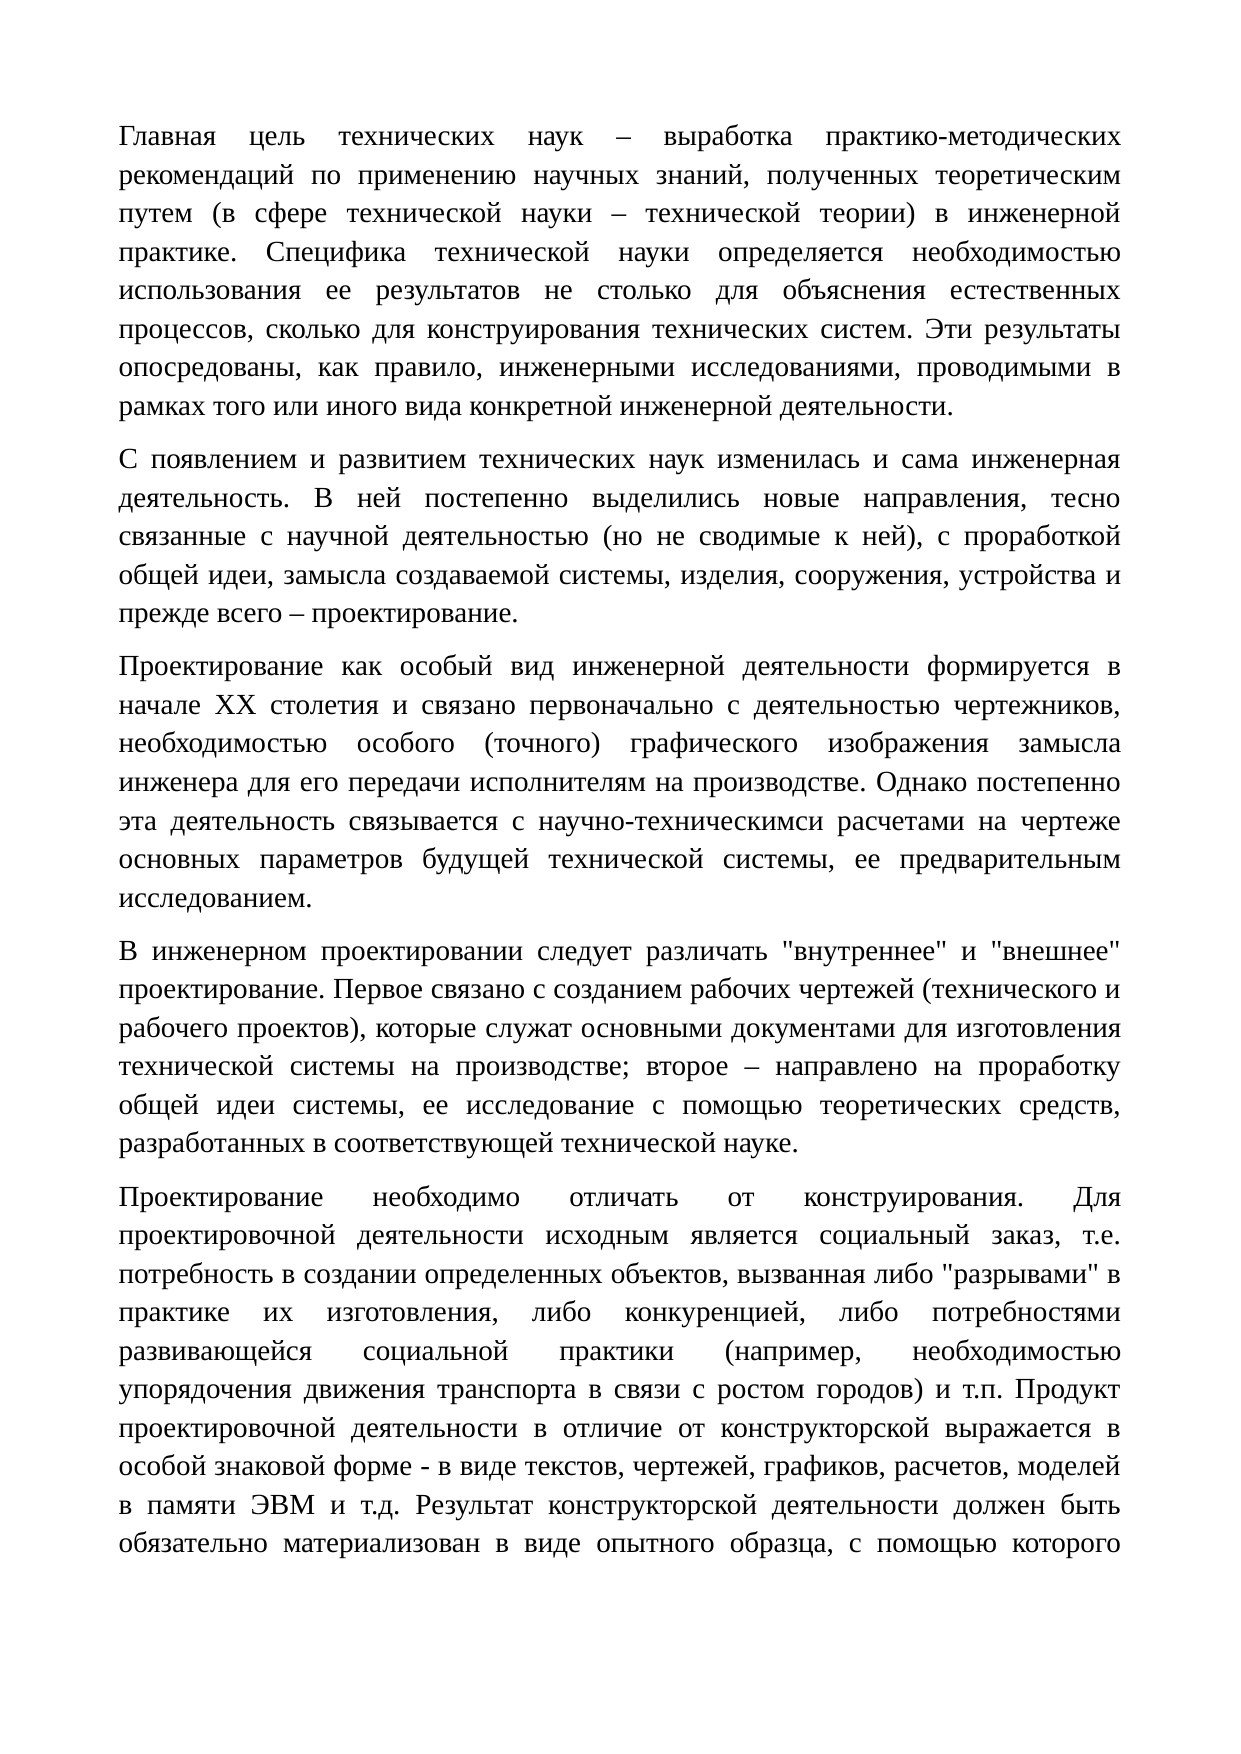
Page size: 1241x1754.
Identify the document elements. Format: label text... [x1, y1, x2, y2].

text Проектирование необходимо отличать от конструирования. Для проектировочной деятельности исходным является социальный заказ, т.е. потребность в создании определенных объектов, вызванная либо "разрывами" в практике их изготовления, либо конкуренцией, либо потребностями развивающейся социальной практики (например, необходимостью упорядочения движения транспорта в связи с ростом городов) и т.п. Продукт проектировочной деятельности в отличие от конструкторской выражается в особой знаковой форме - в виде текстов, чертежей, графиков, расчетов, моделей в памяти ЭВМ и т.д. Результат конструкторской деятельности должен быть обязательно материализован в виде опытного образца, с помощью которого [118, 1179, 1122, 1559]
text Главная цель технических наук – выработка практико-методических рекомендаций по применению научных знаний, полученных теоретическим путем (в сфере технической науки – технической теории) в инженерной практике. Специфика технической науки определяется необходимостью использования ее результатов не столько для объяснения естественных процессов, сколько для конструирования технических систем. Эти результаты опосредованы, как правило, инженерными исследованиями, проводимыми в рамках того или иного вида конкретной инженерной деятельности. [118, 118, 1122, 422]
text С появлением и развитием технических наук изменилась и сама инженерная деятельность. В ней постепенно выделились новые направления, тесно связанные с научной деятельностью (но не сводимые к ней), с проработкой общей идеи, замысла создаваемой системы, изделия, сооружения, устройства и прежде всего – проектирование. [118, 441, 1122, 629]
text Проектирование как особый вид инженерной деятельности формируется в начале ХХ столетия и связано первоначально с деятельностью чертежников, необходимостью особого (точного) графического изображения замысла инженера для его передачи исполнителям на производстве. Однако постепенно эта деятельность связывается с научно-техническимси расчетами на чертеже основных параметров будущей технической системы, ее предварительным исследованием. [118, 648, 1122, 913]
text В инженерном проектировании следует различать "внутреннее" и "внешнее" проектирование. Первое связано с созданием рабочих чертежей (технического и рабочего проектов), которые служат основными документами для изготовления технической системы на производстве; второе – направлено на проработку общей идеи системы, ее исследование с помощью теоретических средств, разработанных в соответствующей технической науке. [118, 933, 1122, 1159]
